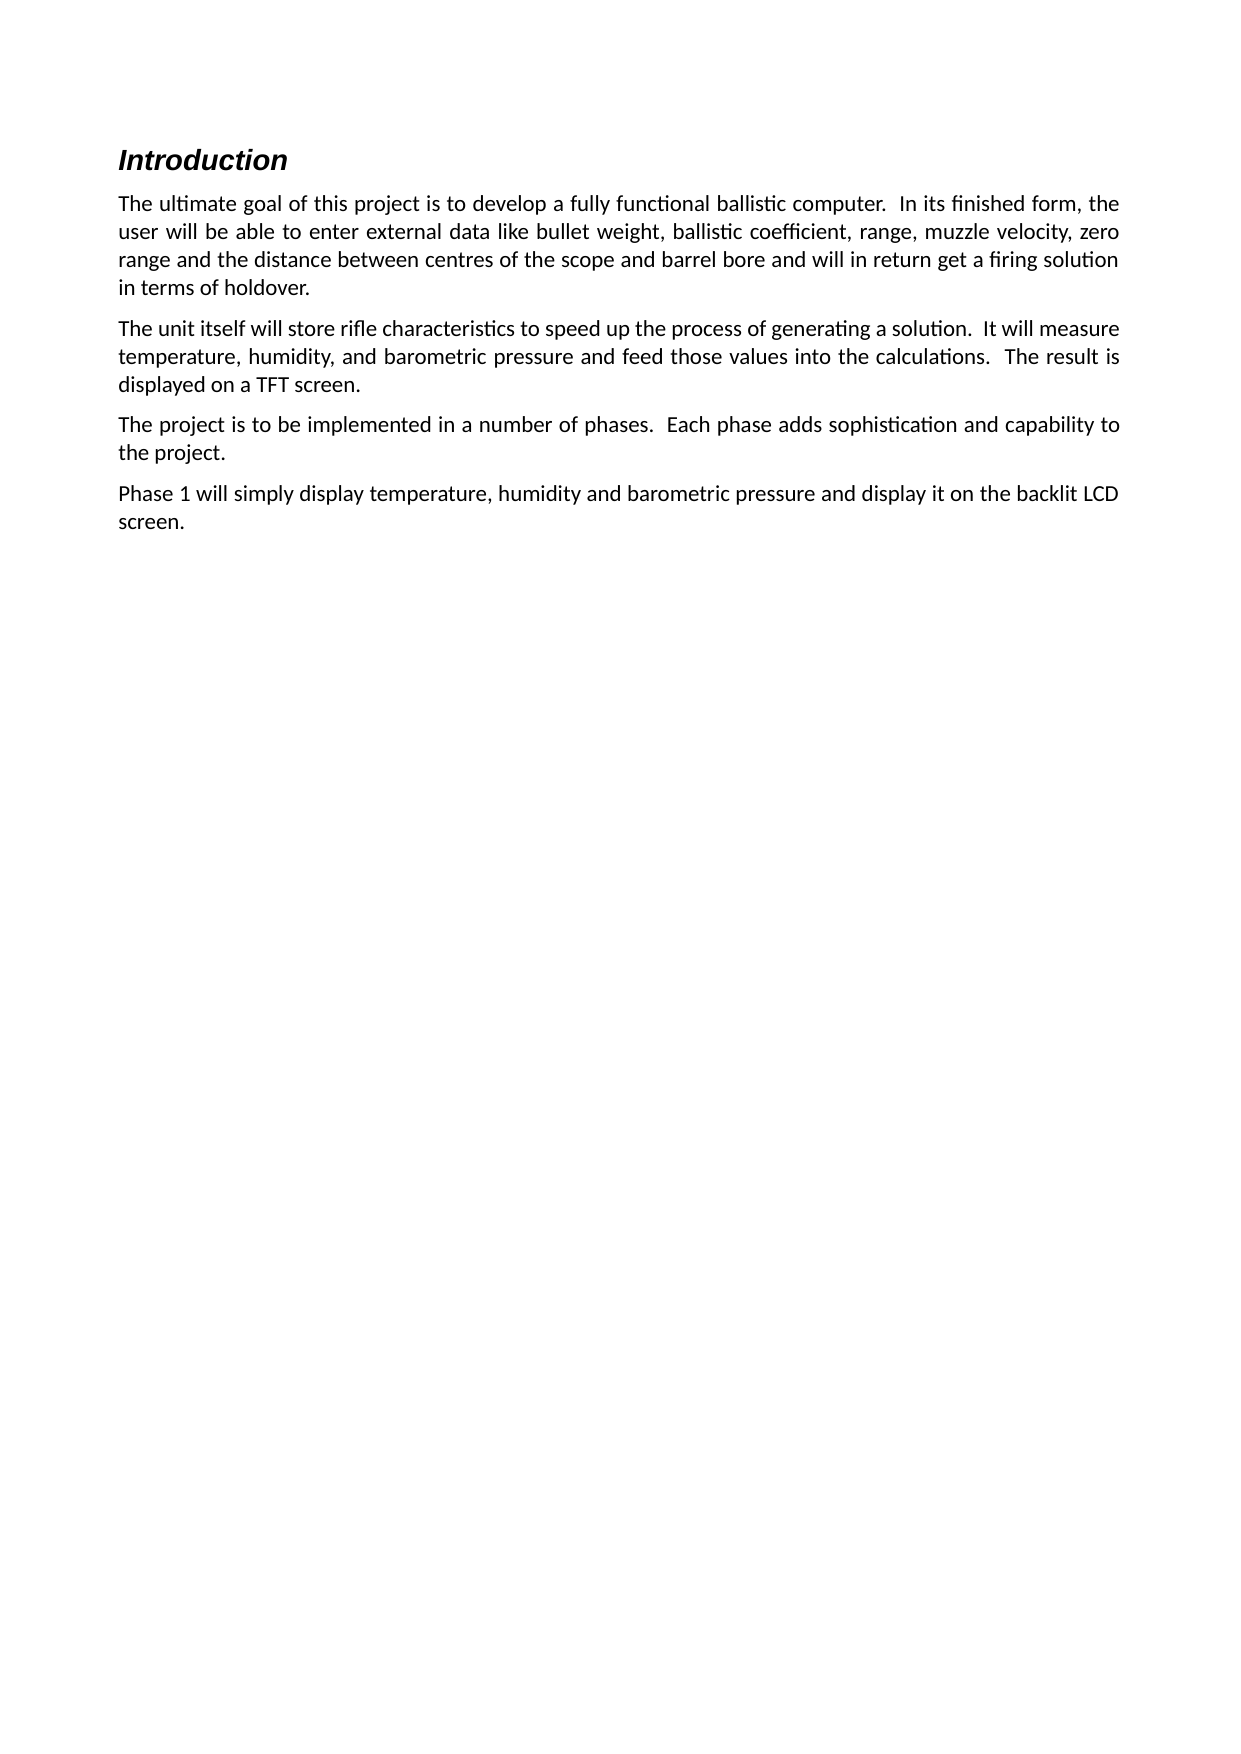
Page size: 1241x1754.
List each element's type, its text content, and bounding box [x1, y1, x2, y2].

text The ultimate goal of this project is to develop a fully functional ballistic computer. In its finished form, the user will be able to enter external data like bullet weight, ballistic coefficient, range, muzzle velocity, zero range and the distance between centres of the scope and barrel bore and will in return get a firing solution in terms of holdover. [118, 189, 1122, 301]
text The project is to be implemented in a number of phases. Each phase adds sophistication and capability to the project. [118, 410, 1122, 466]
text Phase 1 will simply display temperature, humidity and barometric pressure and display it on the backlit LCD screen. [118, 479, 1122, 535]
text The unit itself will store rifle characteristics to speed up the process of generating a solution. It will measure temperature, humidity, and barometric pressure and feed those values into the calculations. The result is displayed on a TFT screen. [118, 314, 1122, 398]
subtitle Introduction [118, 143, 1122, 177]
